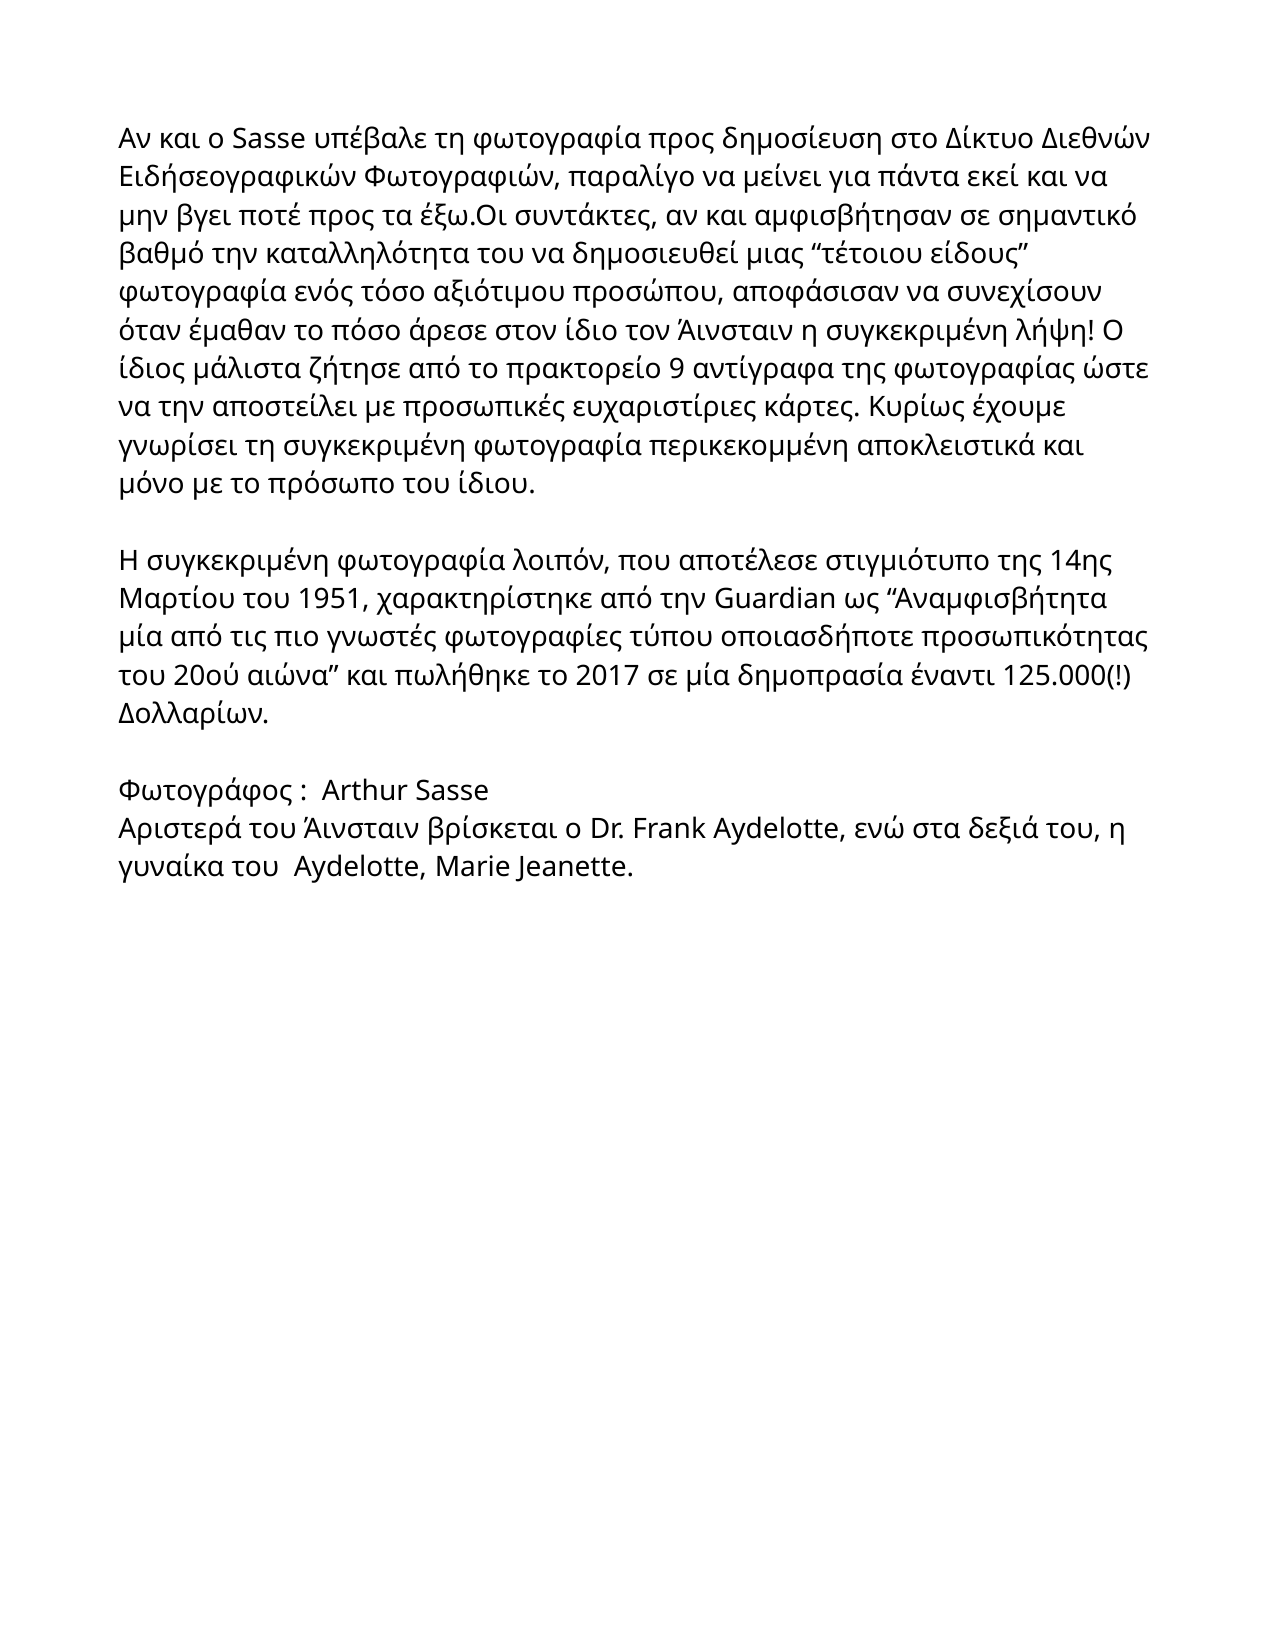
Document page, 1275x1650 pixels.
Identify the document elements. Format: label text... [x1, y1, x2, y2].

text Αν και ο Sasse υπέβαλε τη φωτογραφία προς δημοσίευση στο Δίκτυο Διεθνών Ειδήσεογραφικών Φωτογραφιών, παραλίγο να μείνει για πάντα εκεί και να μην βγει ποτέ προς τα έξω.Οι συντάκτες, αν και αμφισβήτησαν σε σημαντικό βαθμό την καταλληλότητα του να δημοσιευθεί μιας “τέτοιου είδους” φωτογραφία ενός τόσο αξιότιμου προσώπου, αποφάσισαν να συνεχίσουν όταν έμαθαν το πόσο άρεσε στον ίδιο τον Άινσταιν η συγκεκριμένη λήψη! Ο ίδιος μάλιστα ζήτησε από το πρακτορείο 9 αντίγραφα της φωτογραφίας ώστε να την αποστείλει με προσωπικές ευχαριστίριες κάρτες. Κυρίως έχουμε γνωρίσει τη συγκεκριμένη φωτογραφία περικεκομμένη αποκλειστικά και μόνο με το πρόσωπο του ίδιου. [118, 118, 1157, 501]
text Αριστερά του Άινσταιν βρίσκεται ο Dr. Frank Aydelotte, ενώ στα δεξιά του, η γυναίκα του Aydelotte, Marie Jeanette. [118, 808, 1157, 885]
text Η συγκεκριμένη φωτογραφία λοιπόν, που αποτέλεσε στιγμιότυπο της 14ης Μαρτίου του 1951, χαρακτηρίστηκε από την Guardian ως “Αναμφισβήτητα μία από τις πιο γνωστές φωτογραφίες τύπου οποιασδήποτε προσωπικότητας του 20ού αιώνα” και πωλήθηκε το 2017 σε μία δημοπρασία έναντι 125.000(!) Δολλαρίων. Φωτογράφος : Arthur Sasse [118, 540, 1157, 808]
